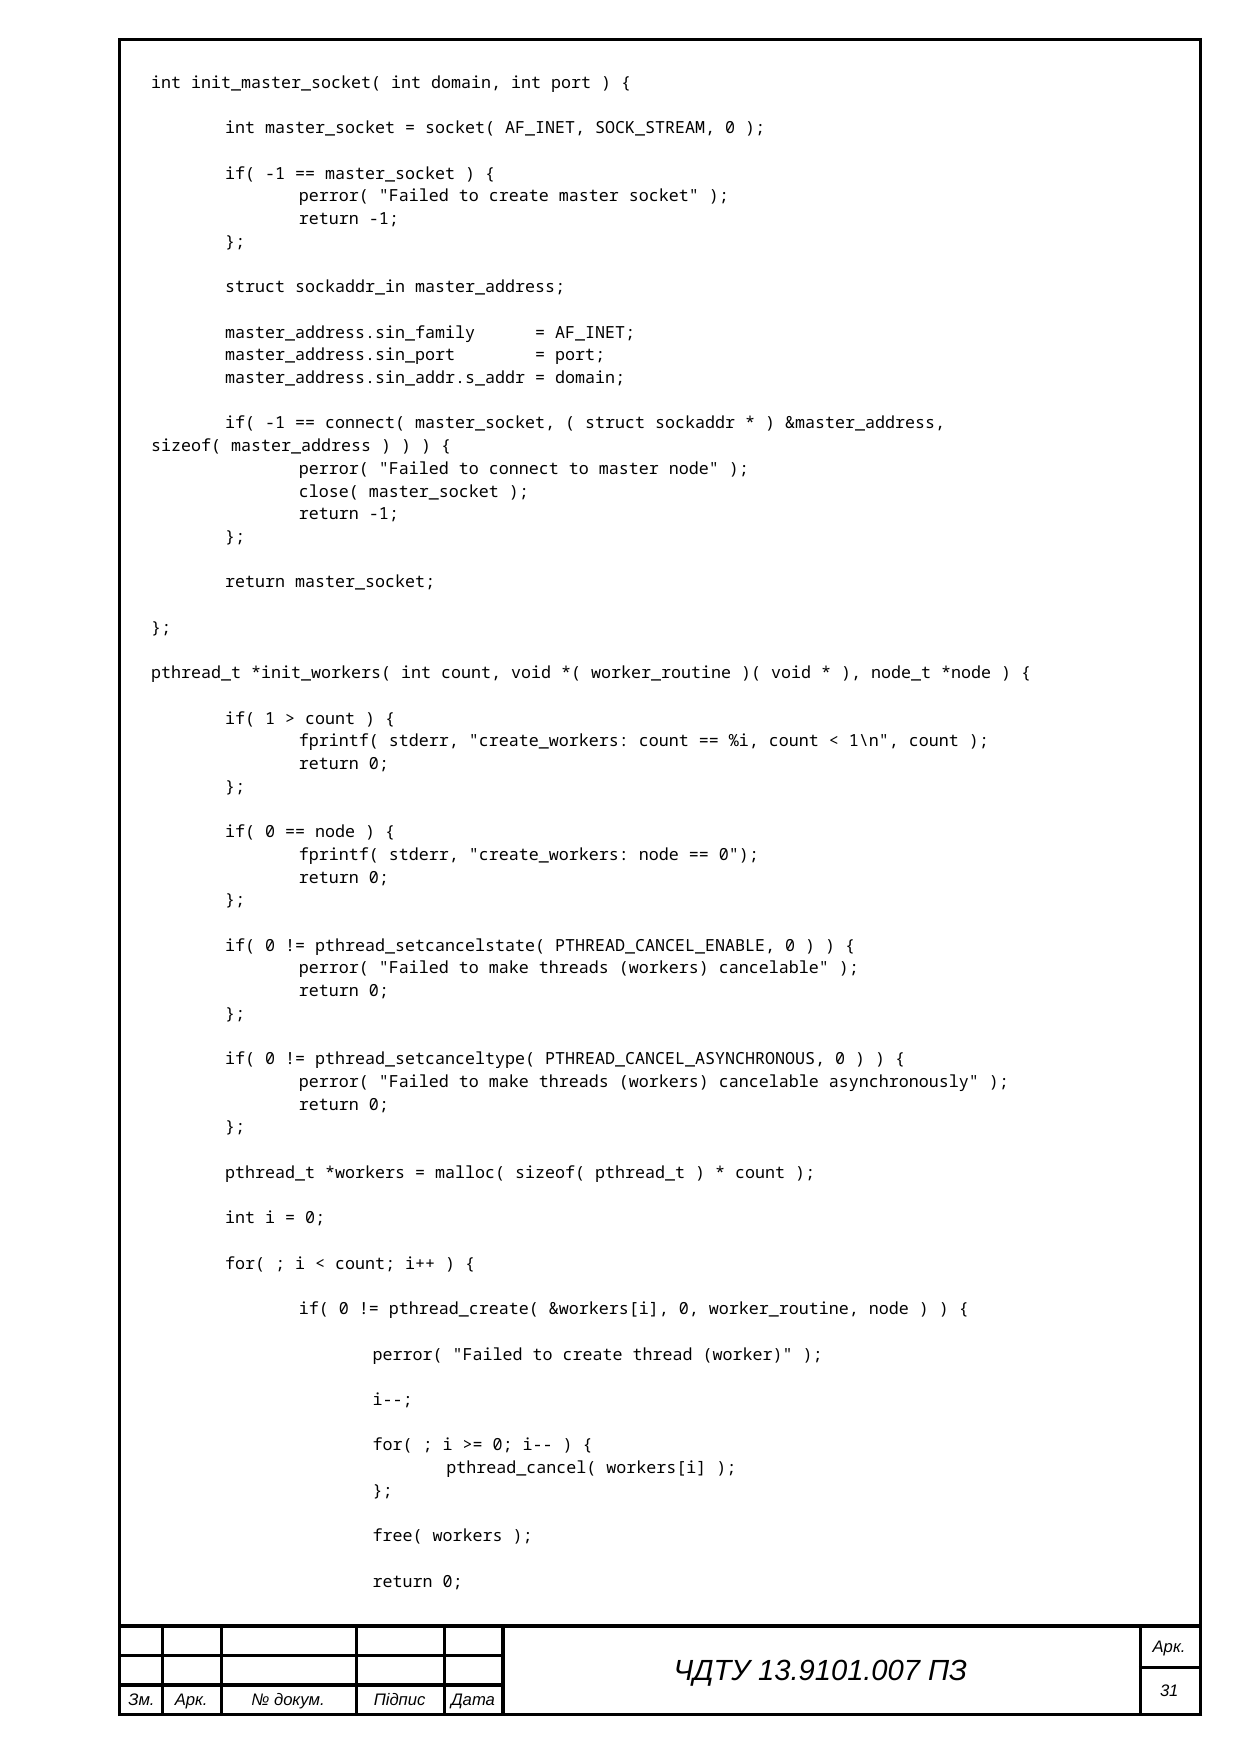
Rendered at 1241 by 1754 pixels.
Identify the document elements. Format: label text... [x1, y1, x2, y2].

text perror( "Failed to make threads (workers) cancelable asynchronously" ); [151, 1070, 1170, 1092]
text perror( "Failed to create thread (worker)" ); [151, 1342, 1170, 1365]
text return -1; [151, 502, 1170, 525]
text }; [151, 774, 1170, 797]
text }; [151, 525, 1170, 547]
text return 0; [151, 865, 1170, 888]
text close( master_socket ); [151, 479, 1170, 502]
text }; [151, 1115, 1170, 1138]
text master_address.sin_family = AF_INET; [151, 320, 1170, 343]
text return 0; [151, 1092, 1170, 1115]
text return -1; [151, 207, 1170, 229]
text pthread_t *init_workers( int count, void *( worker_routine )( void * ), node_t *node ) { [151, 661, 1170, 684]
text master_address.sin_addr.s_addr = domain; [151, 366, 1170, 388]
text if( 0 != pthread_create( &workers[i], 0, worker_routine, node ) ) { [151, 1297, 1170, 1319]
text pthread_cancel( workers[i] ); [151, 1456, 1170, 1478]
text for( ; i < count; i++ ) { [151, 1251, 1170, 1274]
text perror( "Failed to create master socket" ); [151, 184, 1170, 207]
text free( workers ); [151, 1524, 1170, 1547]
text i--; [151, 1388, 1170, 1410]
text struct sockaddr_in master_address; [151, 275, 1170, 298]
text for( ; i >= 0; i-- ) { [151, 1433, 1170, 1456]
text if( -1 == connect( master_socket, ( struct sockaddr * ) &master_address, sizeof( master_address ) ) ) { [151, 411, 1170, 457]
text }; [151, 1478, 1170, 1501]
text }; [151, 616, 1170, 638]
text if( 0 != pthread_setcanceltype( PTHREAD_CANCEL_ASYNCHRONOUS, 0 ) ) { [151, 1047, 1170, 1070]
text fprintf( stderr, "create_workers: node == 0"); [151, 843, 1170, 865]
text }; [151, 1002, 1170, 1024]
text return master_socket; [151, 570, 1170, 593]
text if( 1 > count ) { [151, 706, 1170, 729]
text int i = 0; [151, 1206, 1170, 1229]
text perror( "Failed to connect to master node" ); [151, 457, 1170, 479]
text fprintf( stderr, "create_workers: count == %i, count < 1\n", count ); [151, 729, 1170, 752]
text }; [151, 229, 1170, 252]
text if( 0 == node ) { [151, 820, 1170, 843]
text perror( "Failed to make threads (workers) cancelable" ); [151, 956, 1170, 979]
text if( -1 == master_socket ) { [151, 161, 1170, 184]
text pthread_t *workers = malloc( sizeof( pthread_t ) * count ); [151, 1161, 1170, 1183]
text master_address.sin_port = port; [151, 343, 1170, 366]
text int master_socket = socket( AF_INET, SOCK_STREAM, 0 ); [151, 116, 1170, 139]
text return 0; [151, 752, 1170, 774]
text if( 0 != pthread_setcancelstate( PTHREAD_CANCEL_ENABLE, 0 ) ) { [151, 933, 1170, 956]
text return 0; [151, 1569, 1170, 1592]
text }; [151, 888, 1170, 911]
text return 0; [151, 979, 1170, 1002]
text int init_master_socket( int domain, int port ) { [151, 71, 1170, 93]
